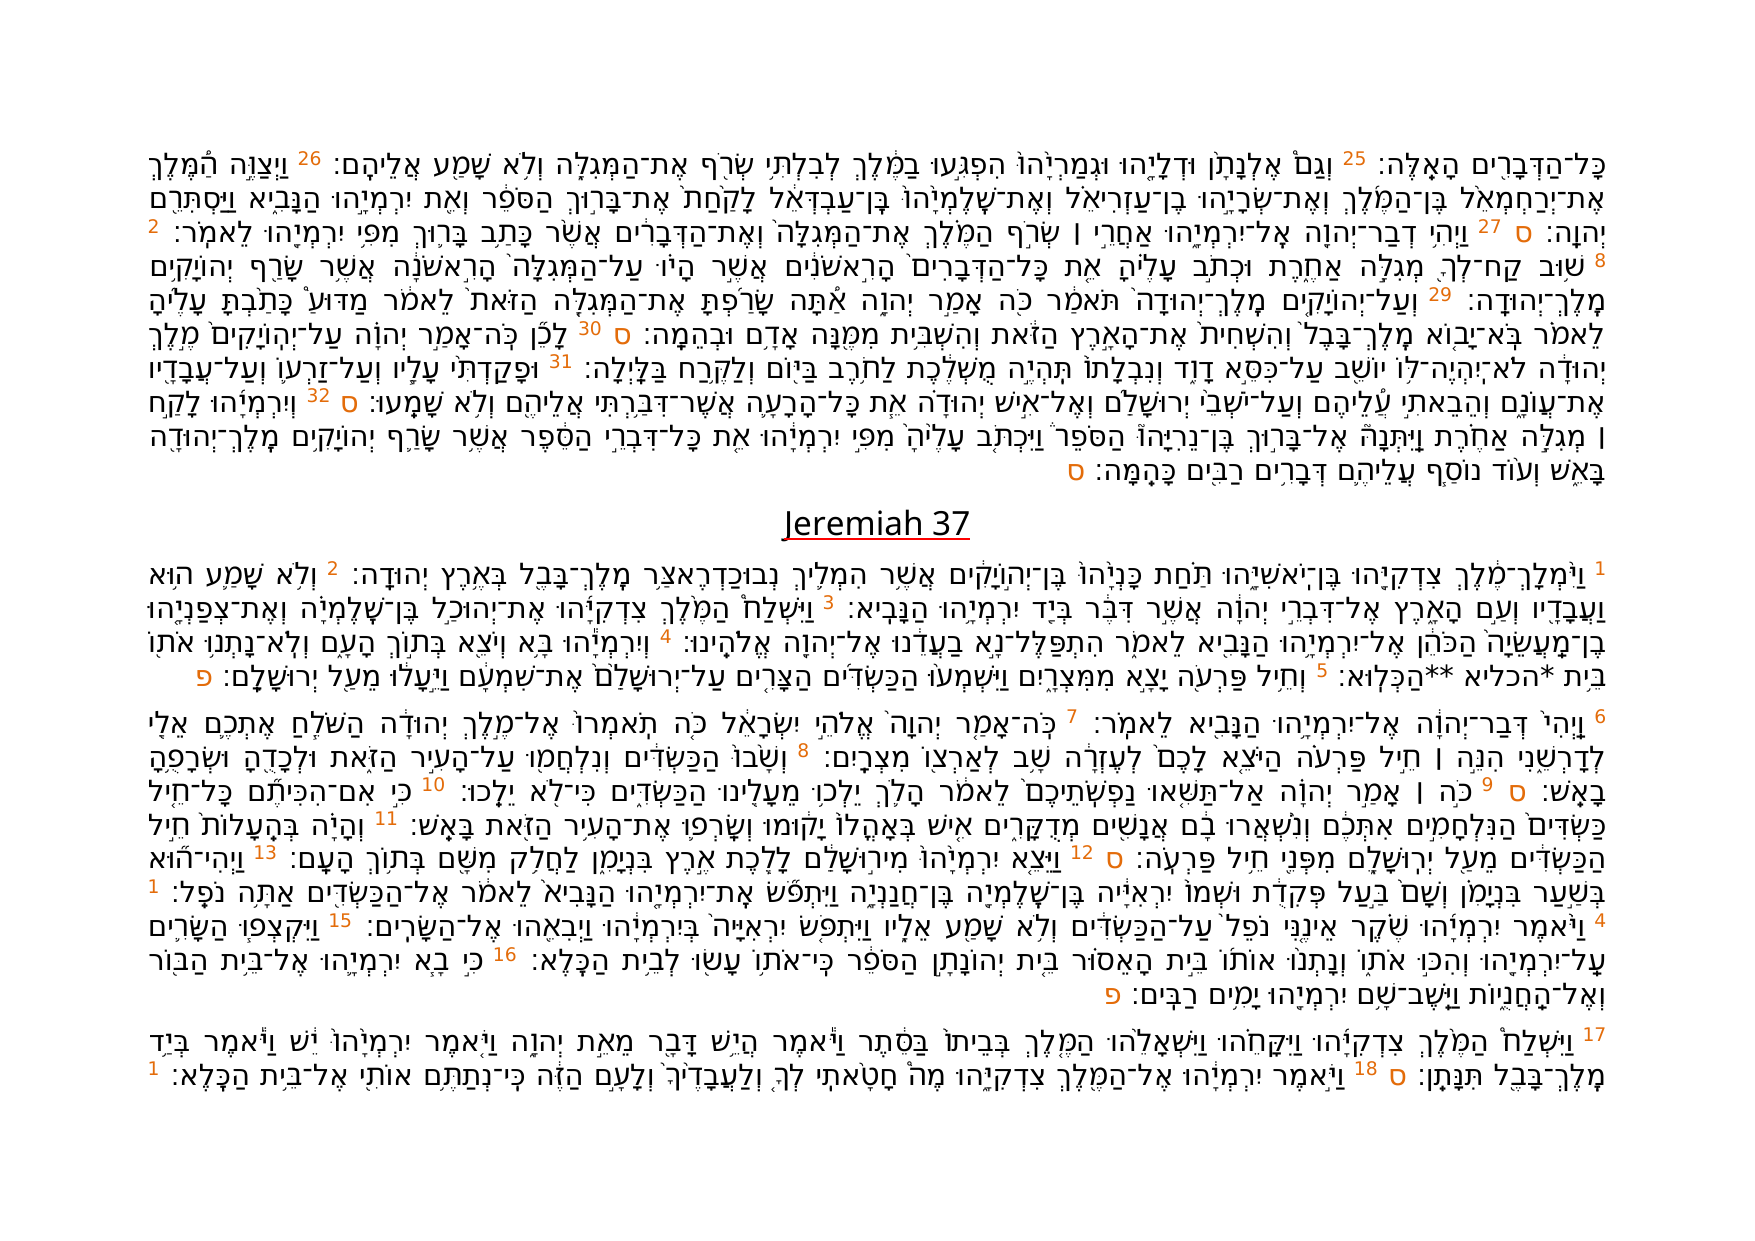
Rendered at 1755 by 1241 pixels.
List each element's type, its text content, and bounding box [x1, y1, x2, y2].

text 6 וַֽיְהִי֙ דְּבַר־יְהוָ֔ה אֶל־יִרְמְיָ֥הוּ הַנָּבִ֖יא לֵאמֹֽר׃ ‬‬‬‬7 כֹּֽה־אָמַ֤ר יְהוָה֙ אֱלֹהֵ֣י יִשְׂרָאֵ֔ל כֹּ֤ה תֹֽאמְרוּ֙ אֶל־מֶ֣לֶךְ יְהוּדָ֔ה הַשֹּׁלֵ֧חַ אֶתְכֶ֛ם אֵלַ֖י לְדָרְשֵׁ֑נִי הִנֵּ֣ה ׀ חֵ֣יל פַּרְעֹ֗ה הַיֹּצֵ֤א לָכֶם֙ לְעֶזְרָ֔ה שָׁ֥ב לְאַרְצ֖וֹ מִצְרָֽיִם׃ ‬‬‬‬8 וְשָׁ֙בוּ֙ הַכַּשְׂדִּ֔ים וְנִלְחֲמ֖וּ עַל־הָעִ֣יר הַזֹּ֑את וּלְכָדֻ֖הָ וּשְׂרָפֻ֥הָ בָאֵֽשׁ׃ ס ‬‬‬‬9 כֹּ֣ה ׀ אָמַ֣ר יְהוָ֗ה אַל־תַּשִּׁ֤אוּ נַפְשֹֽׁתֵיכֶם֙ לֵאמֹ֔ר הָלֹ֛ךְ יֵלְכ֥וּ מֵעָלֵ֖ינוּ הַכַּשְׂדִּ֑ים כִּי־לֹ֖א יֵלֵֽכוּ׃ ‬‬‬‬10 כִּ֣י אִם־הִכִּיתֶ֞ם כָּל־חֵ֤יל כַּשְׂדִּים֙ הַנִּלְחָמִ֣ים אִתְּכֶ֔ם וְנִ֨שְׁאֲרוּ בָ֔ם אֲנָשִׁ֖ים מְדֻקָּרִ֑ים אִ֤ישׁ בְּאָהֳלוֹ֙ יָק֔וּמוּ וְשָֽׂרְפ֛וּ אֶת־הָעִ֥יר הַזֹּ֖את בָּאֵֽשׁ׃ ‬‬‬‬‬‬11 וְהָיָ֗ה בְּהֵֽעָלוֹת֙ חֵ֣יל הַכַּשְׂדִּ֔ים מֵעַ֖ל יְרֽוּשָׁלָ֑͏ִם מִפְּנֵ֖י חֵ֥יל פַּרְעֹֽה׃ ס ‬‬‬‬12 וַיֵּצֵ֤א יִרְמְיָ֙הוּ֙ מִיר֣וּשָׁלִַ֔ם לָלֶ֖כֶת אֶ֣רֶץ בִּנְיָמִ֑ן לַחֲלִ֥ק מִשָּׁ֖ם בְּת֥וֹךְ הָעָֽם׃ ‬‬‬‬13 וַיְהִי־ה֞וּא בְּשַׁ֣עַר בִּנְיָמִ֗ן וְשָׁם֙ בַּ֣עַל פְּקִדֻ֔ת וּשְׁמוֹ֙ יִרְאִיָּ֔יה בֶּן־שֶֽׁלֶמְיָ֖ה בֶּן־חֲנַנְיָ֑ה וַיִּתְפֹּ֞שׂ אֶֽת־יִרְמְיָ֤הוּ הַנָּבִיא֙ לֵאמֹ֔ר אֶל־הַכַּשְׂדִּ֖ים אַתָּ֥ה נֹפֵֽל׃ ‬‬‬‬14 וַיֹּ֨אמֶר יִרְמְיָ֜הוּ שֶׁ֗קֶר אֵינֶ֤נִּי נֹפֵל֙ עַל־הַכַּשְׂדִּ֔ים וְלֹ֥א שָׁמַ֖ע אֵלָ֑יו וַיִּתְפֹּ֤שׂ יִרְאִיָּיה֙ בְּיִרְמְיָ֔הוּ וַיְבִאֵ֖הוּ אֶל־הַשָּׂרִֽים׃ ‬‬‬‬15 וַיִּקְצְפ֧וּ הַשָּׂרִ֛ים עַֽל־יִרְמְיָ֖הוּ וְהִכּ֣וּ אֹת֑וֹ וְנָתְנ֨וּ אוֹת֜וֹ בֵּ֣ית הָאֵס֗וּר בֵּ֚ית יְהוֹנָתָ֣ן הַסֹּפֵ֔ר כִּֽי־אֹת֥וֹ עָשׂ֖וּ לְבֵ֥ית הַכֶּֽלֶא׃ ‬‬‬‬16 כִּ֣י בָ֧א יִרְמְיָ֛הוּ אֶל־בֵּ֥ית הַבּ֖וֹר וְאֶל־הַֽחֲנֻ֑‬‏יוֹת וַיֵּֽשֶׁב־שָׁ֥ם יִרְמְיָ֖הוּ יָמִ֥ים רַבִּֽים׃ פ ‬‬‬‬‬‬‬‬‬‬‬‬‬‬‬‬‬ [148, 706, 1606, 1012]
text Jeremiah 37 [148, 500, 1606, 545]
text 1 וַיִּ֨מְלָךְ־מֶ֔לֶךְ צִדְקִיָּ֖הוּ בֶּן־יֹֽאשִׁיָּ֑הוּ תַּ֗חַת כָּנְיָ֙הוּ֙ בֶּן־יְה֣וֹיָקִ֔ים אֲשֶׁ֥ר הִמְלִ֛יךְ נְבוּכַדְרֶאצַּ֥ר מֶֽלֶךְ־בָּבֶ֖ל בְּאֶ֥רֶץ יְהוּדָֽה׃ 2 וְלֹ֥א שָׁמַ֛ע ה֥וּא וַעֲבָדָ֖יו וְעַ֣ם הָאָ֑רֶץ אֶל־דִּבְרֵ֣י יְהוָ֔ה אֲשֶׁ֣ר דִּבֶּ֔ר בְּיַ֖ד יִרְמְיָ֥הוּ הַנָּבִֽיא׃ ‬‬‬‬3 וַיִּשְׁלַח֩ הַמֶּ֨לֶךְ צִדְקִיָּ֜הוּ אֶת־יְהוּכַ֣ל בֶּן־שֶֽׁלֶמְיָ֗ה וְאֶת־צְפַנְיָ֤הוּ בֶן־מַֽעֲשֵׂיָה֙ הַכֹּהֵ֔ן אֶל־יִרְמְיָ֥הוּ הַנָּבִ֖יא לֵאמֹ֑ר הִתְפַּלֶּל־נָ֣א בַעֲדֵ֔נוּ אֶל־יְהוָ֖ה אֱלֹהֵֽינוּ׃ ‬‬‬‬4 וְיִרְמְיָ֕הוּ בָּ֥א וְיֹצֵ֖א בְּת֣וֹךְ הָעָ֑ם וְלֹֽא־נָתְנ֥וּ אֹת֖וֹ בֵּ֥ית *הכליא **הַכְּלֽוּא׃ ‬‬‬‬5 וְחֵ֥יל פַּרְעֹ֖ה יָצָ֣א מִמִּצְרָ֑יִם וַיִּשְׁמְע֨וּ הַכַּשְׂדִּ֜ים הַצָּרִ֤ים עַל־יְרוּשָׁלִַ֙ם֙ אֶת־שִׁמְעָ֔ם וַיֵּ֣עָל֔וּ מֵעַ֖ל יְרוּשָׁלָֽ͏ִם׃ פ ‬‬‬‬‬‬‬‬ [148, 558, 1606, 693]
text 17 וַיִּשְׁלַח֩ הַמֶּ֨לֶךְ צִדְקִיָּ֜הוּ וַיִּקָּחֵ֗הוּ וַיִּשְׁאָלֵ֨הוּ הַמֶּ֤לֶךְ בְּבֵיתוֹ֙ בַּסֵּ֔תֶר וַיֹּ֕אמֶר הֲיֵ֥שׁ דָּבָ֖ר מֵאֵ֣ת יְהוָ֑ה וַיֹּ֤אמֶר יִרְמְיָ֙הוּ֙ יֵ֔שׁ וַיֹּ֕אמֶר בְּיַ֥ד מֶֽלֶךְ־בָּבֶ֖ל תִּנָּתֵֽן׃ ס ‬‬‬‬18 וַיֹּ֣אמֶר יִרְמְיָ֔הוּ אֶל־הַמֶּ֖לֶךְ צִדְקִיָּ֑הוּ מֶה֩ חָטָ֨אתִֽי לְךָ֤ וְלַעֲבָדֶ֙יךָ֙ וְלָעָ֣ם הַזֶּ֔ה כִּֽי־נְתַתֶּ֥ם אוֹתִ֖י אֶל־בֵּ֥ית הַכֶּֽלֶא׃ ‬‬‬‬19 *ואיו **וְאַיֵּה֙ נְבִ֣יאֵיכֶ֔ם אֲשֶׁר־נִבְּא֥וּ לָכֶ֖ם לּאמֹ֑ר לֹֽא־יָבֹ֤א מֶֽלֶךְ־בָּבֶל֙ עֲלֵיכֶ֔ם וְעַ֖ל הָאָ֥רֶץ הַזֹּֽאת׃ ‬‬‬‬‬‬20 וְעַתָּ֕ה שְֽׁמַֽע־נָ֖א אֲדֹנִ֣י הַמֶּ֑לֶךְ תִּפָּל־נָ֤א תְחִנָּתִי֙ לְפָנֶ֔יךָ וְאַל־תְּשִׁבֵ֗נִי בֵּ֚ית יְהוֹנָתָ֣ן הַסֹּפֵ֔ר וְלֹ֥א אָמ֖וּת שָֽׁם׃ ‬‬‬‬21 וַיְצַוֶּ֞ה הַמֶּ֣לֶךְ צִדְקִיָּ֗הוּ וַיַּפְקִ֣דוּ אֶֽת־יִרְמְיָהוּ֮ בַּחֲצַ֣ר הַמַּטָּרָה֒ וְנָתֹן֩ ל֨וֹ כִכַּר־לֶ֤חֶם לַיּוֹם֙ מִח֣וּץ הָאֹפִ֔ים עַד־תֹּ֥ם כָּל־הַלֶּ֖חֶם מִן־הָעִ֑יר וַיֵּ֣שֶׁב יִרְמְיָ֔הוּ בַּחֲצַ֖ר הַמַּטָּרָֽה׃ ‬‬‬‬‬‬‬‬‬ [148, 1024, 1606, 1092]
text 19 וַיֹּאמְר֤וּ הַשָּׂרִים֙ אֶל־בָּר֔וּךְ לֵ֥ךְ הִסָּתֵ֖ר אַתָּ֣ה וְיִרְמְיָ֑הוּ וְאִ֥ישׁ אַל־יֵדַ֖ע אֵיפֹ֥ה אַתֶּֽם׃ ‬‬‬‬20 וַיָּבֹ֤אוּ אֶל־הַמֶּ֙לֶךְ֙ חָצֵ֔רָה וְאֶת־הַמְּגִלָּ֣ה הִפְקִ֔דוּ בְּלִשְׁכַּ֖ת אֱלִישָׁמָ֣ע הַסֹּפֵ֑ר וַיַּגִּ֙ידוּ֙ בְּאָזְנֵ֣י הַמֶּ֔לֶךְ אֵ֖ת כָּל־הַדְּבָרִֽים׃ ‬‬‬‬21 וַיִּשְׁלַ֨ח הַמֶּ֜לֶךְ אֶת־יְהוּדִ֗י לָקַ֙חַת֙ אֶת־הַמְּגִלָּ֔ה וַיִּ֨קָּחֶ֔הָ מִלִּשְׁכַּ֖ת אֱלִישָׁמָ֣ע הַסֹּפֵ֑ר וַיִּקְרָאֶ֤הָ יְהוּדִי֙ בְּאָזְנֵ֣י הַמֶּ֔לֶךְ וּבְאָזְנֵי֙ כָּל־הַשָּׂרִ֔ים הָעֹמְדִ֖ים מֵעַ֥ל הַמֶּֽלֶךְ׃ ‬‬‬‬22 וְהַמֶּ֗לֶךְ יוֹשֵׁב֙ בֵּ֣ית הַחֹ֔רֶף בַּחֹ֖דֶשׁ הַתְּשִׁיעִ֑י וְאֶת־הָאָ֖ח לְפָנָ֥יו מְבֹעָֽרֶת׃ ‬‬‬‬23 וַיְהִ֣י ׀ כִּקְר֣וֹא יְהוּדִ֗י שָׁלֹ֣שׁ דְּלָתוֹת֮ וְאַרְבָּעָה֒ יִֽקְרָעֶ֙הָ֙ בְּתַ֣עַר הַסֹּפֵ֔ר וְהַשְׁלֵ֕ךְ אֶל־הָאֵ֖שׁ אֲשֶׁ֣ר אֶל־הָאָ֑ח עַד־תֹּם֙ כָּל־הַמְּגִלָּ֔ה עַל־הָאֵ֖שׁ אֲשֶׁ֥ר עַל־הָאָֽח׃ ‬‬‬‬24 וְלֹ֣א פָחֲד֔וּ וְלֹ֥א קָרְע֖וּ אֶת־בִּגְדֵיהֶ֑ם הַמֶּ֙לֶךְ֙ וְכָל־עֲבָדָ֔יו הַשֹּׁ֣מְעִ֔ים אֵ֥ת כָּל־הַדְּבָרִ֖ים הָאֵֽלֶּה׃ ‬‬‬‬25 וְגַם֩ אֶלְנָתָ֨ן וּדְלָיָ֤הוּ וּגְמַרְיָ֙הוּ֙ הִפְגִּ֣עוּ בַמֶּ֔לֶךְ לְבִלְתִּ֥י שְׂרֹ֖ף אֶת־הַמְּגִלָּ֑ה וְלֹ֥א שָׁמַ֖ע אֲלֵיהֶֽם׃ ‬‬‬‬26 וַיְצַוֶּ֣ה הַ֠מֶּלֶךְ אֶת־יְרַחְמְאֵ֨ל בֶּן־הַמֶּ֜לֶךְ וְאֶת־שְׂרָיָ֣הוּ בֶן־עַזְרִיאֵ֗ל וְאֶת־שֶֽׁלֶמְיָ֙הוּ֙ בֶּֽן־עַבְדְּאֵ֔ל לָקַ֙חַת֙ אֶת־בָּר֣וּךְ הַסֹּפֵ֔ר וְאֵ֖ת יִרְמְיָ֣הוּ הַנָּבִ֑יא וַיַּסְתִּרֵ֖ם יְהוָֽה׃ ס ‬‬‬‬27 וַיְהִ֥י דְבַר־יְהוָ֖ה אֶֽל־יִרְמְיָ֑הוּ אַחֲרֵ֣י ׀ שְׂרֹ֣ף הַמֶּ֗לֶךְ אֶת־הַמְּגִלָּה֙ וְאֶת־הַדְּבָרִ֔ים אֲשֶׁ֨ר כָּתַ֥ב בָּר֛וּךְ מִפִּ֥י יִרְמְיָ֖הוּ לֵאמֹֽר׃ ‬‬‬‬28 שׁ֥וּב קַח־לְךָ֖ מְגִלָּ֣ה אַחֶ֑רֶת וּכְתֹ֣ב עָלֶ֗יהָ אֵ֤ת כָּל־הַדְּבָרִים֙ הָרִ֣אשֹׁנִ֔ים אֲשֶׁ֣ר הָי֗וּ עַל־הַמְּגִלָּה֙ הָרִ֣אשֹׁנָ֔ה אֲשֶׁ֥ר שָׂרַ֖ף יְהוֹיָקִ֥ים מֶֽלֶךְ־יְהוּדָֽה׃ ‬‬‬‬29 וְעַל־יְהוֹיָקִ֤ים מֶֽלֶךְ־יְהוּדָה֙ תֹּאמַ֔ר כֹּ֖ה אָמַ֣ר יְהוָ֑ה אַ֠תָּה שָׂרַ֜פְתָּ אֶת־הַמְּגִלָּ֤ה הַזֹּאת֙ לֵאמֹ֔ר מַדּוּעַ֩ כָּתַ֨בְתָּ עָלֶ֜יהָ לֵאמֹ֗ר בֹּֽא־יָב֤וֹא מֶֽלֶךְ־בָּבֶל֙ וְהִשְׁחִית֙ אֶת־הָאָ֣רֶץ הַזֹּ֔את וְהִשְׁבִּ֥ית מִמֶּ֖נָּה אָדָ֥ם וּבְהֵמָֽה׃ ס ‬‬‬‬30 לָכֵ֞ן כֹּֽה־אָמַ֣ר יְהוָ֗ה עַל־יְהֽוֹיָקִים֙ מֶ֣לֶךְ יְהוּדָ֔ה לֹא־יִֽהְיֶה־לּ֥וֹ יוֹשֵׁ֖ב עַל־כִּסֵּ֣א דָוִ֑ד וְנִבְלָתוֹ֙ תִּֽהְיֶ֣ה מֻשְׁלֶ֔כֶת לַחֹ֥רֶב בַּיּ֖וֹם וְלַקֶּ֥רַח בַּלָּֽיְלָה׃ ‬‬‬‬31 וּפָקַדְתִּ֨י עָלָ֧יו וְעַל־זַרְע֛וֹ וְעַל־עֲבָדָ֖יו אֶת־עֲוֺנָ֑ם וְהֵבֵאתִ֣י עֲ֠לֵיהֶם וְעַל־יֹשְׁבֵ֨י יְרוּשָׁלִַ֜ם וְאֶל־אִ֣ישׁ יְהוּדָ֗ה אֵ֧ת כָּל־הָרָעָ֛ה אֲשֶׁר־דִּבַּ֥רְתִּי אֲלֵיהֶ֖ם וְלֹ֥א שָׁמֵֽעוּ׃ ס ‬‬‬‬32 וְיִרְמְיָ֜הוּ לָקַ֣ח ׀ מְגִלָּ֣ה אַחֶ֗רֶת וַֽיִּתְּנָהּ֮ אֶל־בָּר֣וּךְ בֶּן־נֵרִיָּהוּ֮ הַסֹּפֵר֒ וַיִּכְתֹּ֤ב עָלֶ֙יהָ֙ מִפִּ֣י יִרְמְיָ֔הוּ אֵ֚ת כָּל־דִּבְרֵ֣י הַסֵּ֔פֶר אֲשֶׁ֥ר שָׂרַ֛ף יְהוֹיָקִ֥ים מֶֽלֶךְ־יְהוּדָ֖ה בָּאֵ֑שׁ וְע֨וֹד נוֹסַ֧ף עֲלֵיהֶ֛ם דְּבָרִ֥ים רַבִּ֖ים כָּהֵֽמָּה׃ ס ‬‬‬‬‬‬‬‬‬‬‬‬‬‬‬‬‬‬ [148, 148, 1606, 487]
